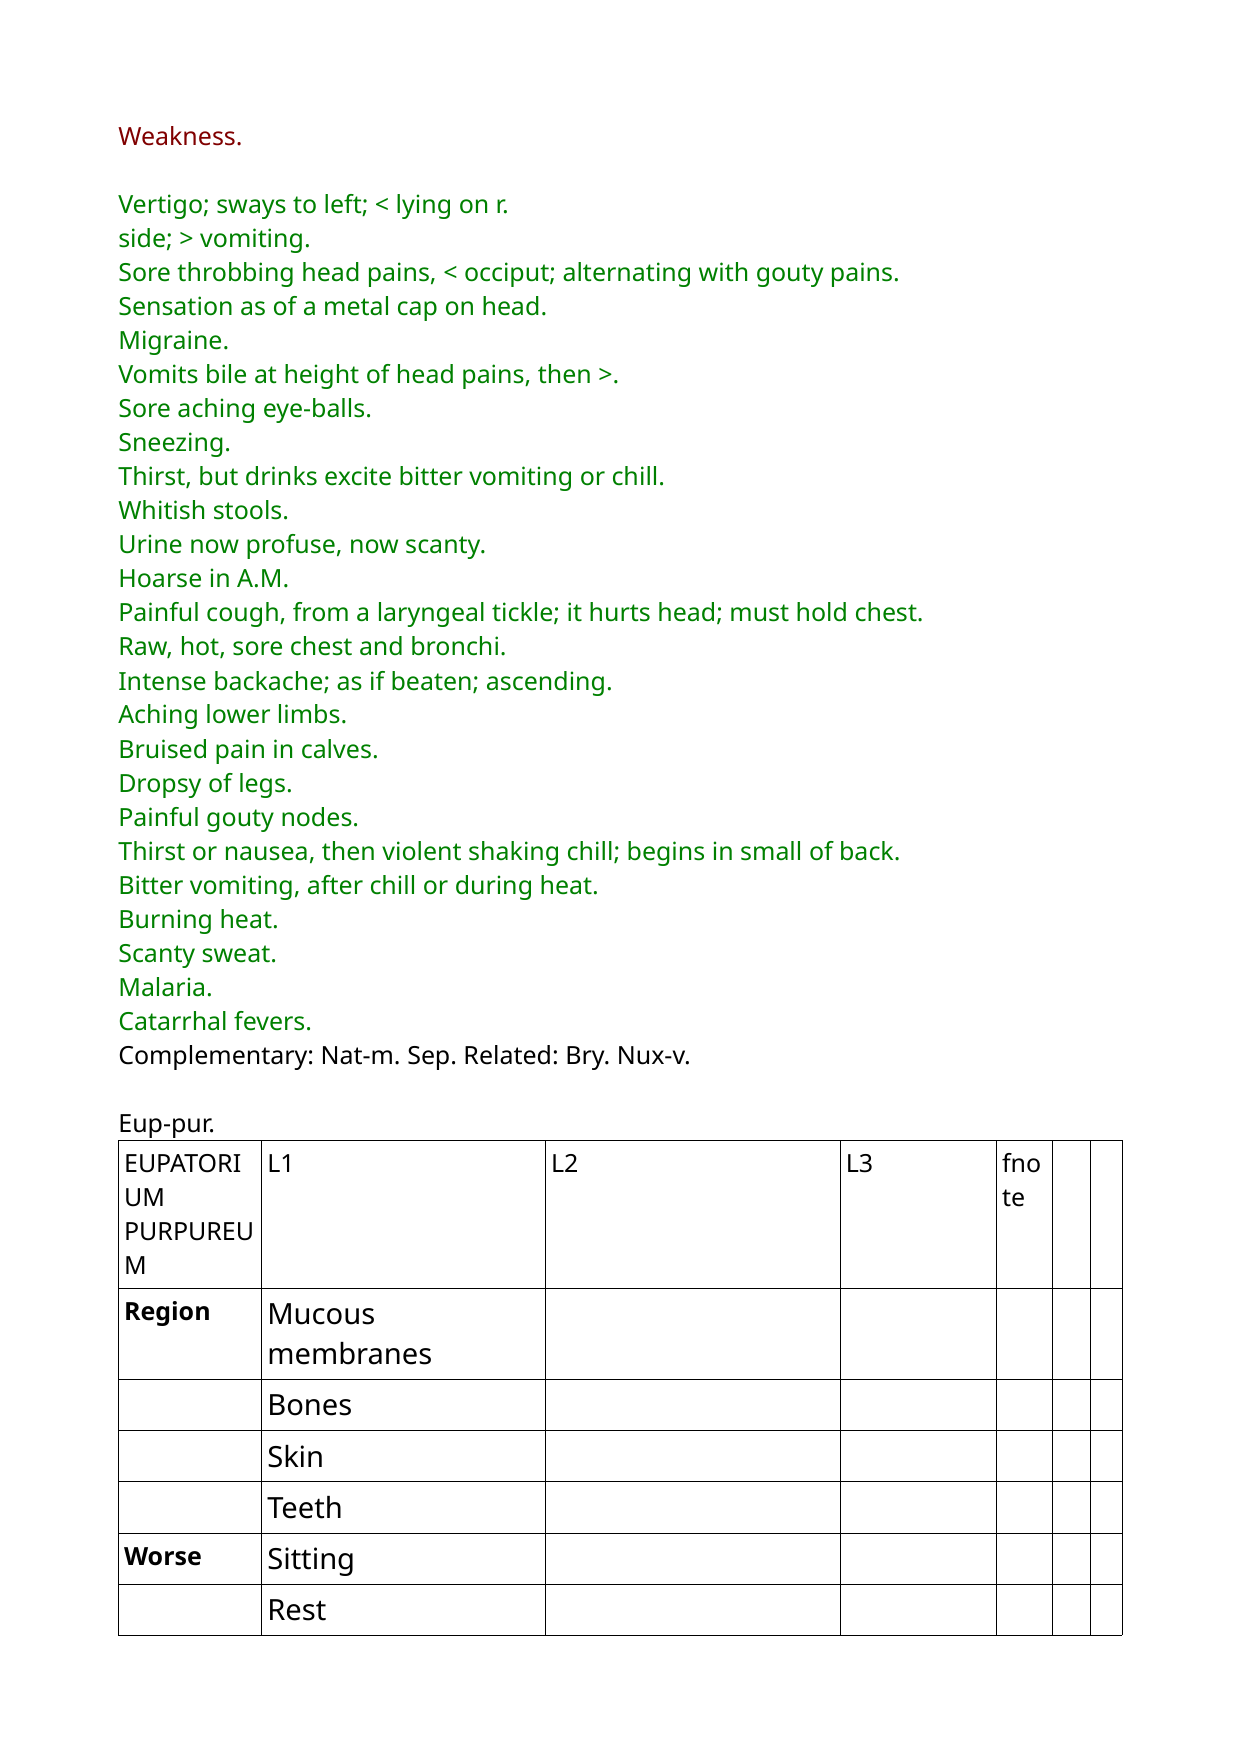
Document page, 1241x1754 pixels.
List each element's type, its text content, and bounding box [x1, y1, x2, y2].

table_header L2 [546, 1141, 840, 1288]
text Painful cough, from a laryngeal tickle; it hurts head; must hold chest. [118, 595, 1122, 629]
text Sensation as of a metal cap on head. [118, 288, 1122, 322]
table_cell [1091, 1289, 1122, 1379]
text Intense backache; as if beaten; ascending. [118, 663, 1122, 697]
text Thirst or nausea, then violent shaking chill; begins in small of back. [118, 833, 1122, 867]
table_cell [1053, 1482, 1090, 1532]
table_cell Region [119, 1289, 261, 1379]
table_header [1053, 1141, 1090, 1288]
text Whitish stools. [118, 493, 1122, 527]
table_cell Rest [262, 1585, 545, 1635]
text Burning heat. [118, 902, 1122, 936]
text Vertigo; sways to left; < lying on r. [118, 186, 1122, 220]
table_cell Teeth [262, 1482, 545, 1532]
text Thirst, but drinks excite bitter vomiting or chill. [118, 459, 1122, 493]
table_cell [841, 1289, 996, 1379]
text Complementary: Nat-m. Sep. Related: Bry. Nux-v. [118, 1038, 1122, 1072]
table_cell [1091, 1431, 1122, 1481]
text Sore aching eye-balls. [118, 391, 1122, 425]
table_cell [841, 1585, 996, 1635]
text Dropsy of legs. [118, 765, 1122, 799]
table_cell [1091, 1585, 1122, 1635]
table_header L1 [262, 1141, 545, 1288]
table_cell [1053, 1431, 1090, 1481]
text Malaria. [118, 970, 1122, 1004]
text Scanty sweat. [118, 936, 1122, 970]
table_cell [997, 1289, 1052, 1379]
table_cell Bones [262, 1380, 545, 1430]
table_cell [997, 1482, 1052, 1532]
table_cell Mucous membranes [262, 1289, 545, 1379]
table_header fnote [997, 1141, 1052, 1288]
table_cell [546, 1585, 840, 1635]
text Weakness. [118, 118, 1122, 152]
table_cell [119, 1431, 261, 1481]
text Eup-pur. [118, 1106, 1122, 1140]
table_cell [841, 1534, 996, 1584]
table_cell [1091, 1482, 1122, 1532]
table_cell [546, 1289, 840, 1379]
table_cell [997, 1380, 1052, 1430]
text Bruised pain in calves. [118, 731, 1122, 765]
table_cell Sitting [262, 1534, 545, 1584]
text Vomits bile at height of head pains, then >. [118, 357, 1122, 391]
table_cell [1091, 1534, 1122, 1584]
table_cell [546, 1482, 840, 1532]
table_header L3 [841, 1141, 996, 1288]
text Hoarse in A.M. [118, 561, 1122, 595]
text Sneezing. [118, 425, 1122, 459]
text Urine now profuse, now scanty. [118, 527, 1122, 561]
text Aching lower limbs. [118, 697, 1122, 731]
text Sore throbbing head pains, < occiput; alternating with gouty pains. [118, 254, 1122, 288]
table_cell [1053, 1534, 1090, 1584]
table_cell [841, 1482, 996, 1532]
table_cell [119, 1585, 261, 1635]
text Catarrhal fevers. [118, 1004, 1122, 1038]
table_cell Worse [119, 1534, 261, 1584]
table_cell [1091, 1380, 1122, 1430]
table_cell [119, 1482, 261, 1532]
table_cell [997, 1534, 1052, 1584]
table_cell [997, 1431, 1052, 1481]
table_cell [841, 1380, 996, 1430]
table_cell [1053, 1380, 1090, 1430]
table_cell [119, 1380, 261, 1430]
table_cell Skin [262, 1431, 545, 1481]
table_header EUPATORIUM PURPUREUM [119, 1141, 261, 1288]
table_cell [546, 1534, 840, 1584]
table_cell [997, 1585, 1052, 1635]
text side; > vomiting. [118, 220, 1122, 254]
table_cell [546, 1431, 840, 1481]
text Bitter vomiting, after chill or during heat. [118, 867, 1122, 902]
table_cell [841, 1431, 996, 1481]
table_header [1091, 1141, 1122, 1288]
text Migraine. [118, 322, 1122, 357]
table_cell [1053, 1289, 1090, 1379]
table_cell [546, 1380, 840, 1430]
text Raw, hot, sore chest and bronchi. [118, 629, 1122, 663]
text Painful gouty nodes. [118, 799, 1122, 833]
table_cell [1053, 1585, 1090, 1635]
